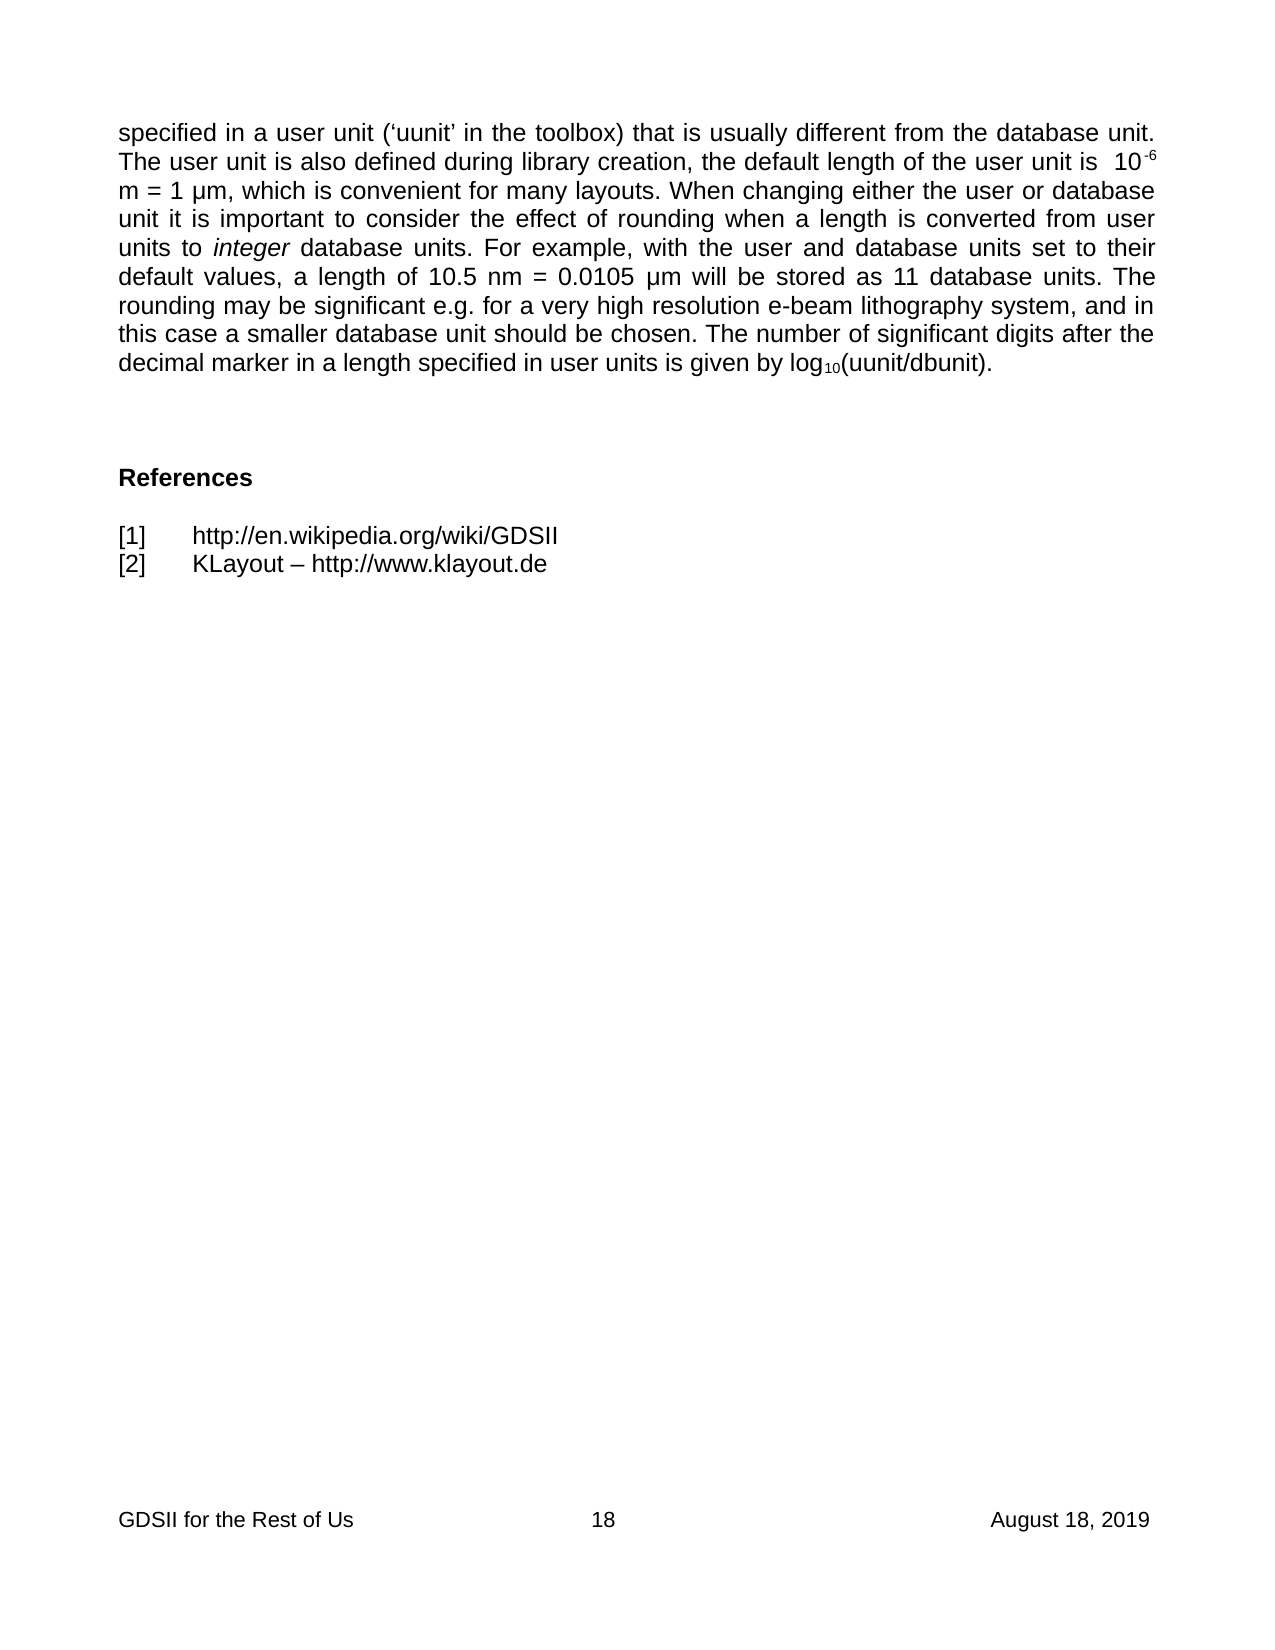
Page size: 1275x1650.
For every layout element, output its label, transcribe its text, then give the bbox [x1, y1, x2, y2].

text References [118, 463, 1157, 492]
text specified in a user unit (‘uunit’ in the toolbox) that is usually different from the database unit. The user unit is also defined during library creation, the default length of the user unit is 10-6 m = 1 μm, which is convenient for many layouts. When changing either the user or database unit it is important to consider the effect of rounding when a length is converted from user units to integer database units. For example, with the user and database units set to their default values, a length of 10.5 nm = 0.0105 μm will be stored as 11 database units. The rounding may be significant e.g. for a very high resolution e-beam lithography system, and in this case a smaller database unit should be chosen. The number of significant digits after the decimal marker in a length specified in user units is given by log10(uunit/dbunit). [118, 118, 1157, 377]
text [1] http://en.wikipedia.org/wiki/GDSII [118, 521, 1157, 549]
text [2] KLayout – http://www.klayout.de [118, 549, 1157, 578]
